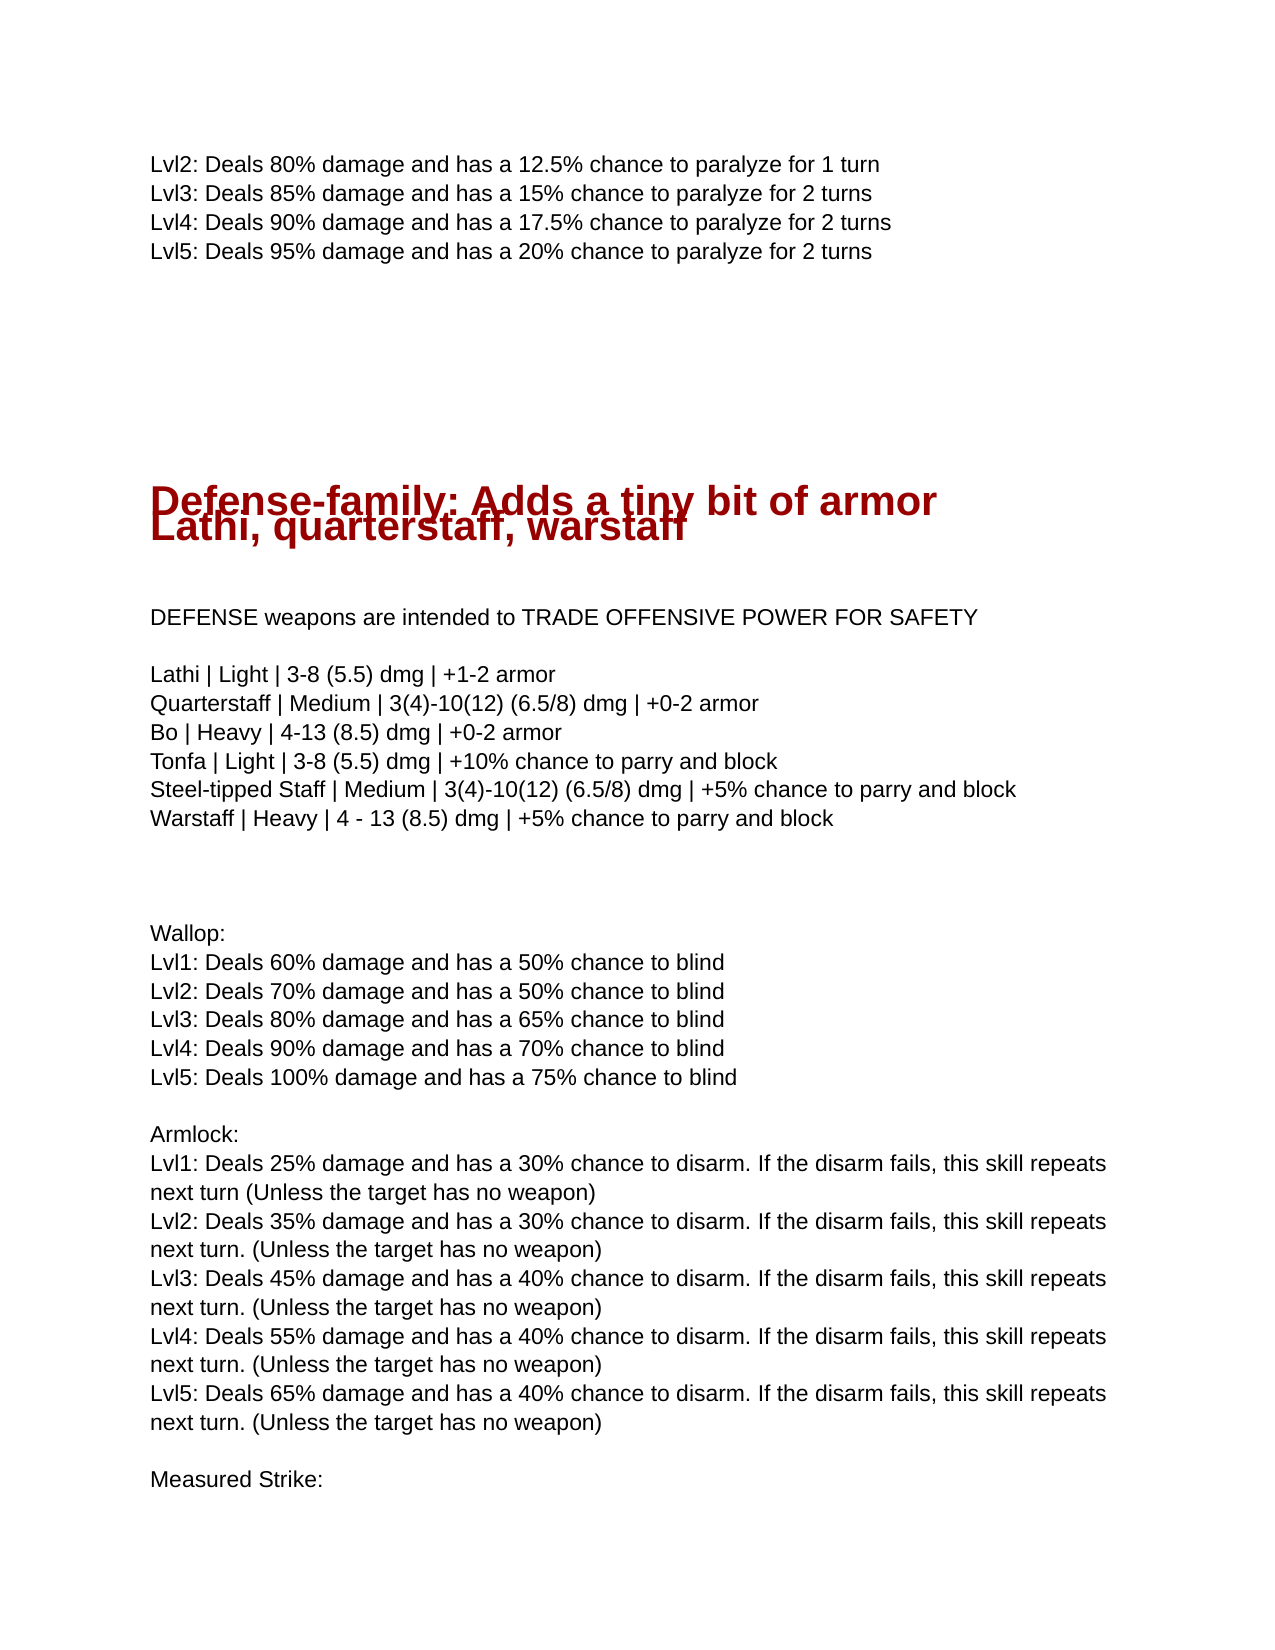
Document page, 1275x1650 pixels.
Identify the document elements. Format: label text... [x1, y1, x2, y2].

text Bo | Heavy | 4-13 (8.5) dmg | +0-2 armor Tonfa | Light | 3-8 (5.5) dmg | +10% chance to parry and block [150, 717, 1125, 775]
text DEFENSE weapons are intended to TRADE OFFENSIVE POWER FOR SAFETY [150, 602, 1125, 660]
text Lvl2: Deals 80% damage and has a 12.5% chance to paralyze for 1 turn Lvl3: Deals 85% damage and has a 15% chance to paralyze for 2 turns Lvl4: Deals 90% damage and has a 17.5% chance to paralyze for 2 turns Lvl5: Deals 95% damage and has a 20% chance to paralyze for 2 turns [150, 150, 1125, 294]
text Lathi, quarterstaff, warstaff [150, 520, 289, 545]
text Defense-family: Adds a tiny bit of armor [371, 495, 432, 520]
text Defense-family: Adds a tiny bit of armor [436, 495, 494, 520]
text Wallop: Lvl1: Deals 60% damage and has a 50% chance to blind Lvl2: Deals 70% damage and has a 50% chance to blind Lvl3: Deals 80% damage and has a 65% chance to blind Lvl4: Deals 90% damage and has a 70% chance to blind Lvl5: Deals 100% damage and has a 75% chance to blind Armlock: Lvl1: Deals 25% damage and has a 30% chance to disarm. If the disarm fails, this skill repeats next turn (Unless the target has no weapon) Lvl2: Deals 35% damage and has a 30% chance to disarm. If the disarm fails, this skill repeats next turn. (Unless the target has no weapon) Lvl3: Deals 45% damage and has a 40% chance to disarm. If the disarm fails, this skill repeats next turn. (Unless the target has no weapon) Lvl4: Deals 55% damage and has a 40% chance to disarm. If the disarm fails, this skill repeats next turn. (Unless the target has no weapon) Lvl5: Deals 65% damage and has a 40% chance to disarm. If the disarm fails, this skill repeats next turn. (Unless the target has no weapon) Measured Strike: [150, 890, 1125, 1494]
text Defense-family: Adds a tiny bit of armor [221, 495, 366, 520]
text Steel-tipped Staff | Medium | 3(4)-10(12) (6.5/8) dmg | +5% chance to parry and block [150, 775, 1125, 804]
text Warstaff | Heavy | 4 - 13 (8.5) dmg | +5% chance to parry and block [150, 804, 1125, 832]
text Defense-family: Adds a tiny bit of armor [500, 495, 626, 520]
text Lathi, quarterstaff, warstaff [295, 520, 1125, 545]
text Lathi | Light | 3-8 (5.5) dmg | +1-2 armor Quarterstaff | Medium | 3(4)-10(12) (6.5/8) dmg | +0-2 armor [150, 660, 1125, 717]
text Defense-family: Adds a tiny bit of armor [159, 495, 207, 520]
text Defense-family: Adds a tiny bit of armor [685, 495, 1125, 520]
text Defense-family: Adds a tiny bit of armor [629, 495, 663, 520]
